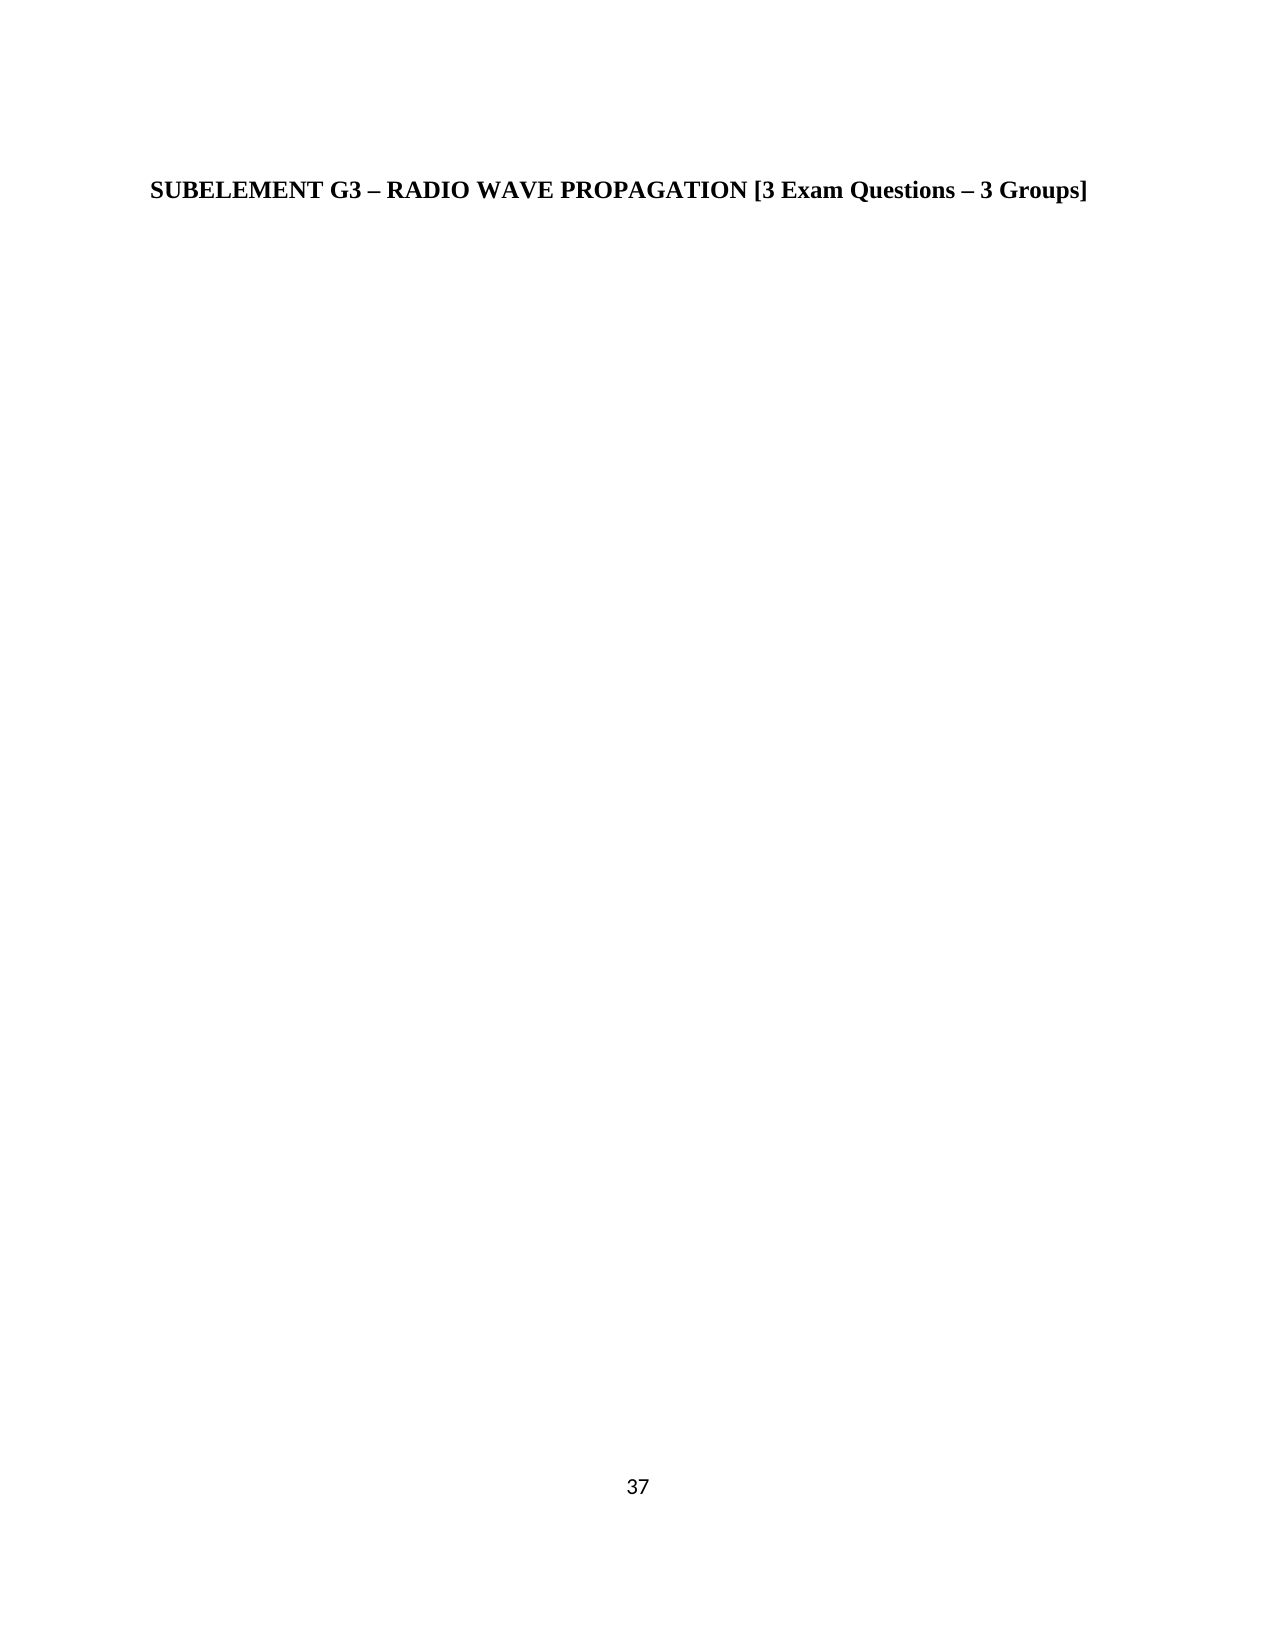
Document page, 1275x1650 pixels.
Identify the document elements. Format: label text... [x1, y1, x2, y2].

subtitle SUBELEMENT G3 – RADIO WAVE PROPAGATION [3 Exam Questions – 3 Groups] [150, 175, 1125, 204]
